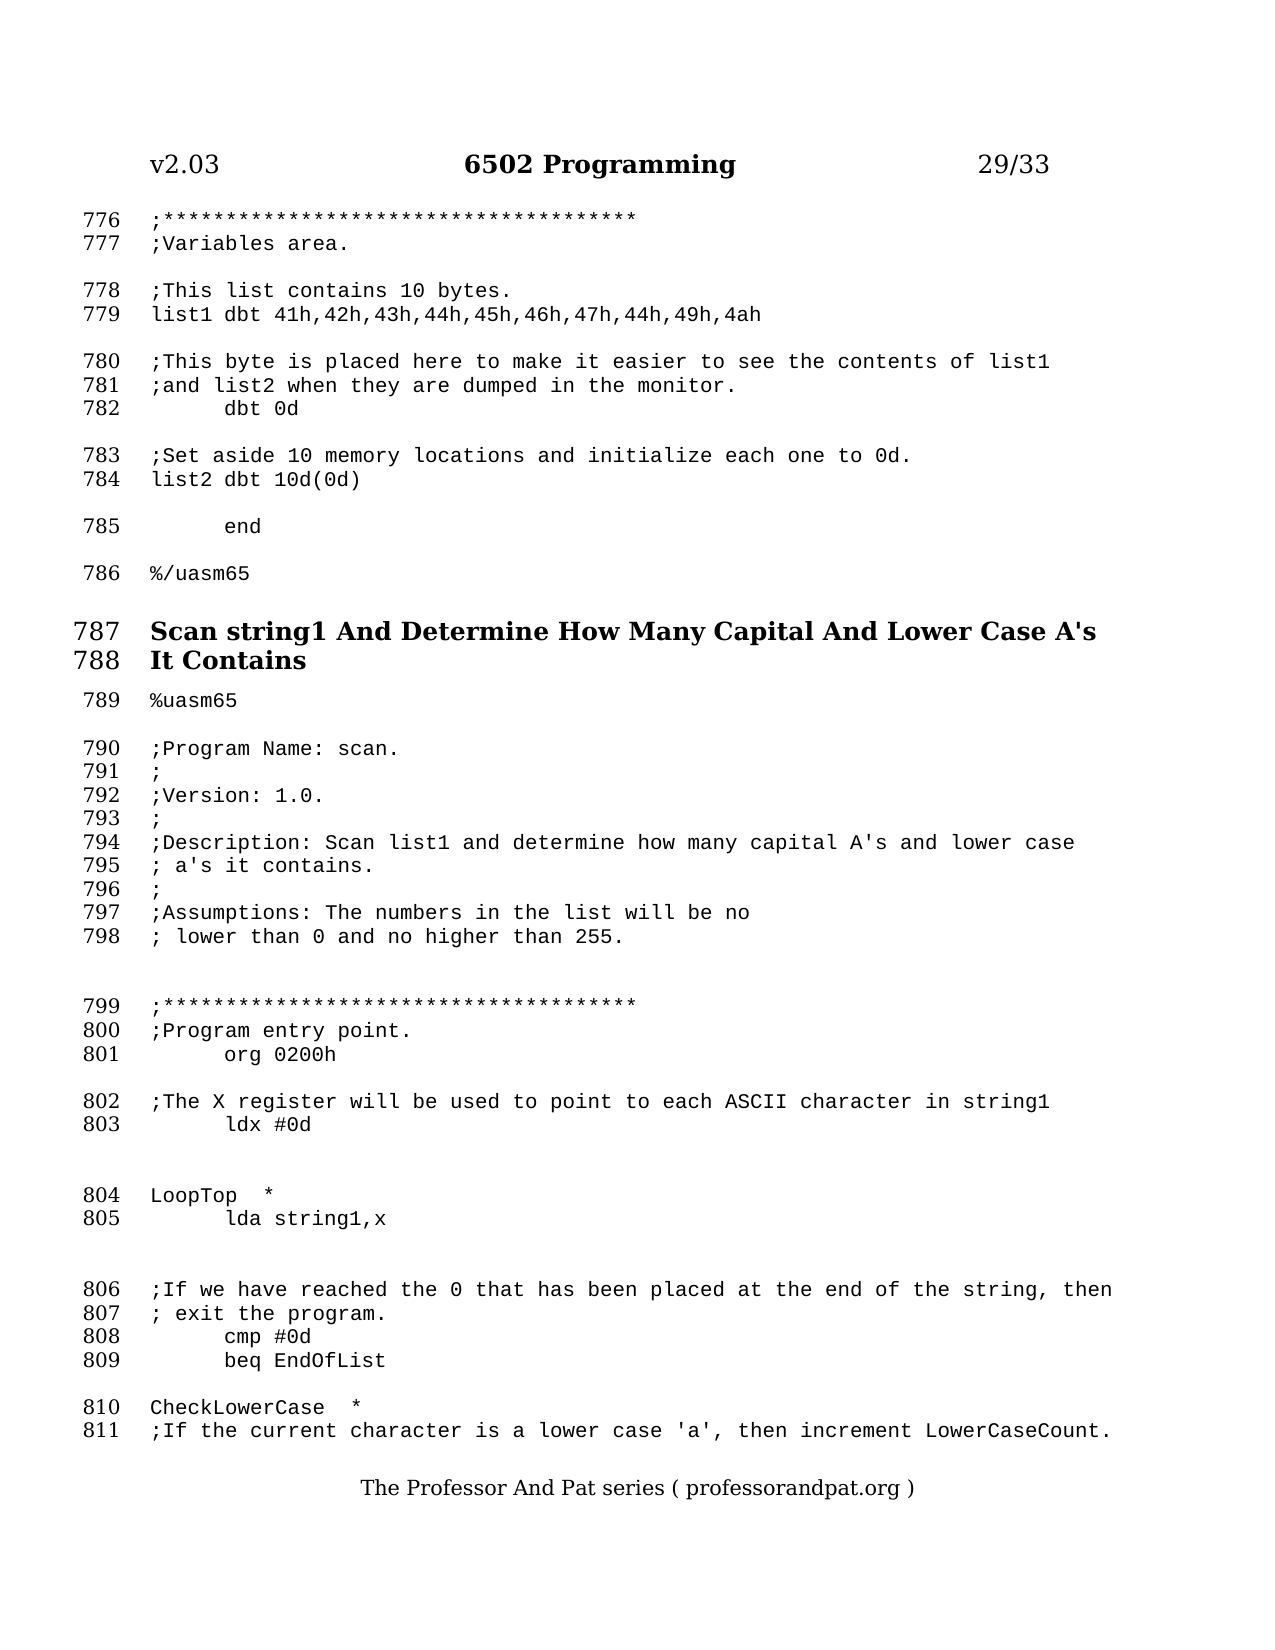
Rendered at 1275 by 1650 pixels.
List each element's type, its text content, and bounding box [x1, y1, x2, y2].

text ;Set aside 10 memory locations and initialize each one to 0d. [150, 445, 1125, 469]
text ; [150, 808, 1125, 832]
text ;The X register will be used to point to each ASCII character in string1 [150, 1091, 1125, 1114]
text ;Variables area. [150, 233, 1125, 257]
text CheckLowerCase * [150, 1397, 1125, 1420]
text ;If the current character is a lower case 'a', then increment LowerCaseCount. [150, 1420, 1125, 1444]
text LoopTop * [150, 1185, 1125, 1208]
text beq EndOfList [150, 1350, 1125, 1373]
text %/uasm65 [150, 563, 1125, 587]
text ;If we have reached the 0 that has been placed at the end of the string, then [150, 1279, 1125, 1303]
text ;************************************** [150, 997, 1125, 1020]
text ;This byte is placed here to make it easier to see the contents of list1 [150, 351, 1125, 375]
text ; exit the program. [150, 1303, 1125, 1326]
text ;Version: 1.0. [150, 785, 1125, 808]
text ; a's it contains. [150, 855, 1125, 879]
text end [150, 516, 1125, 539]
text org 0200h [150, 1044, 1125, 1067]
text ;This list contains 10 bytes. [150, 281, 1125, 304]
text ; lower than 0 and no higher than 255. [150, 926, 1125, 949]
text list2 dbt 10d(0d) [150, 469, 1125, 492]
text list1 dbt 41h,42h,43h,44h,45h,46h,47h,44h,49h,4ah [150, 304, 1125, 328]
text %uasm65 [150, 691, 1125, 714]
text ; [150, 879, 1125, 902]
text lda string1,x [150, 1208, 1125, 1232]
text ;Program Name: scan. [150, 738, 1125, 761]
subtitle Scan string1 And Determine How Many Capital And Lower Case A's It Contains [150, 617, 1125, 676]
text ;Assumptions: The numbers in the list will be no [150, 902, 1125, 926]
text ;************************************** [150, 210, 1125, 233]
text dbt 0d [150, 398, 1125, 422]
text ;and list2 when they are dumped in the monitor. [150, 375, 1125, 398]
text ;Program entry point. [150, 1020, 1125, 1044]
text ldx #0d [150, 1114, 1125, 1138]
text ; [150, 761, 1125, 785]
text ;Description: Scan list1 and determine how many capital A's and lower case [150, 832, 1125, 855]
text cmp #0d [150, 1326, 1125, 1350]
